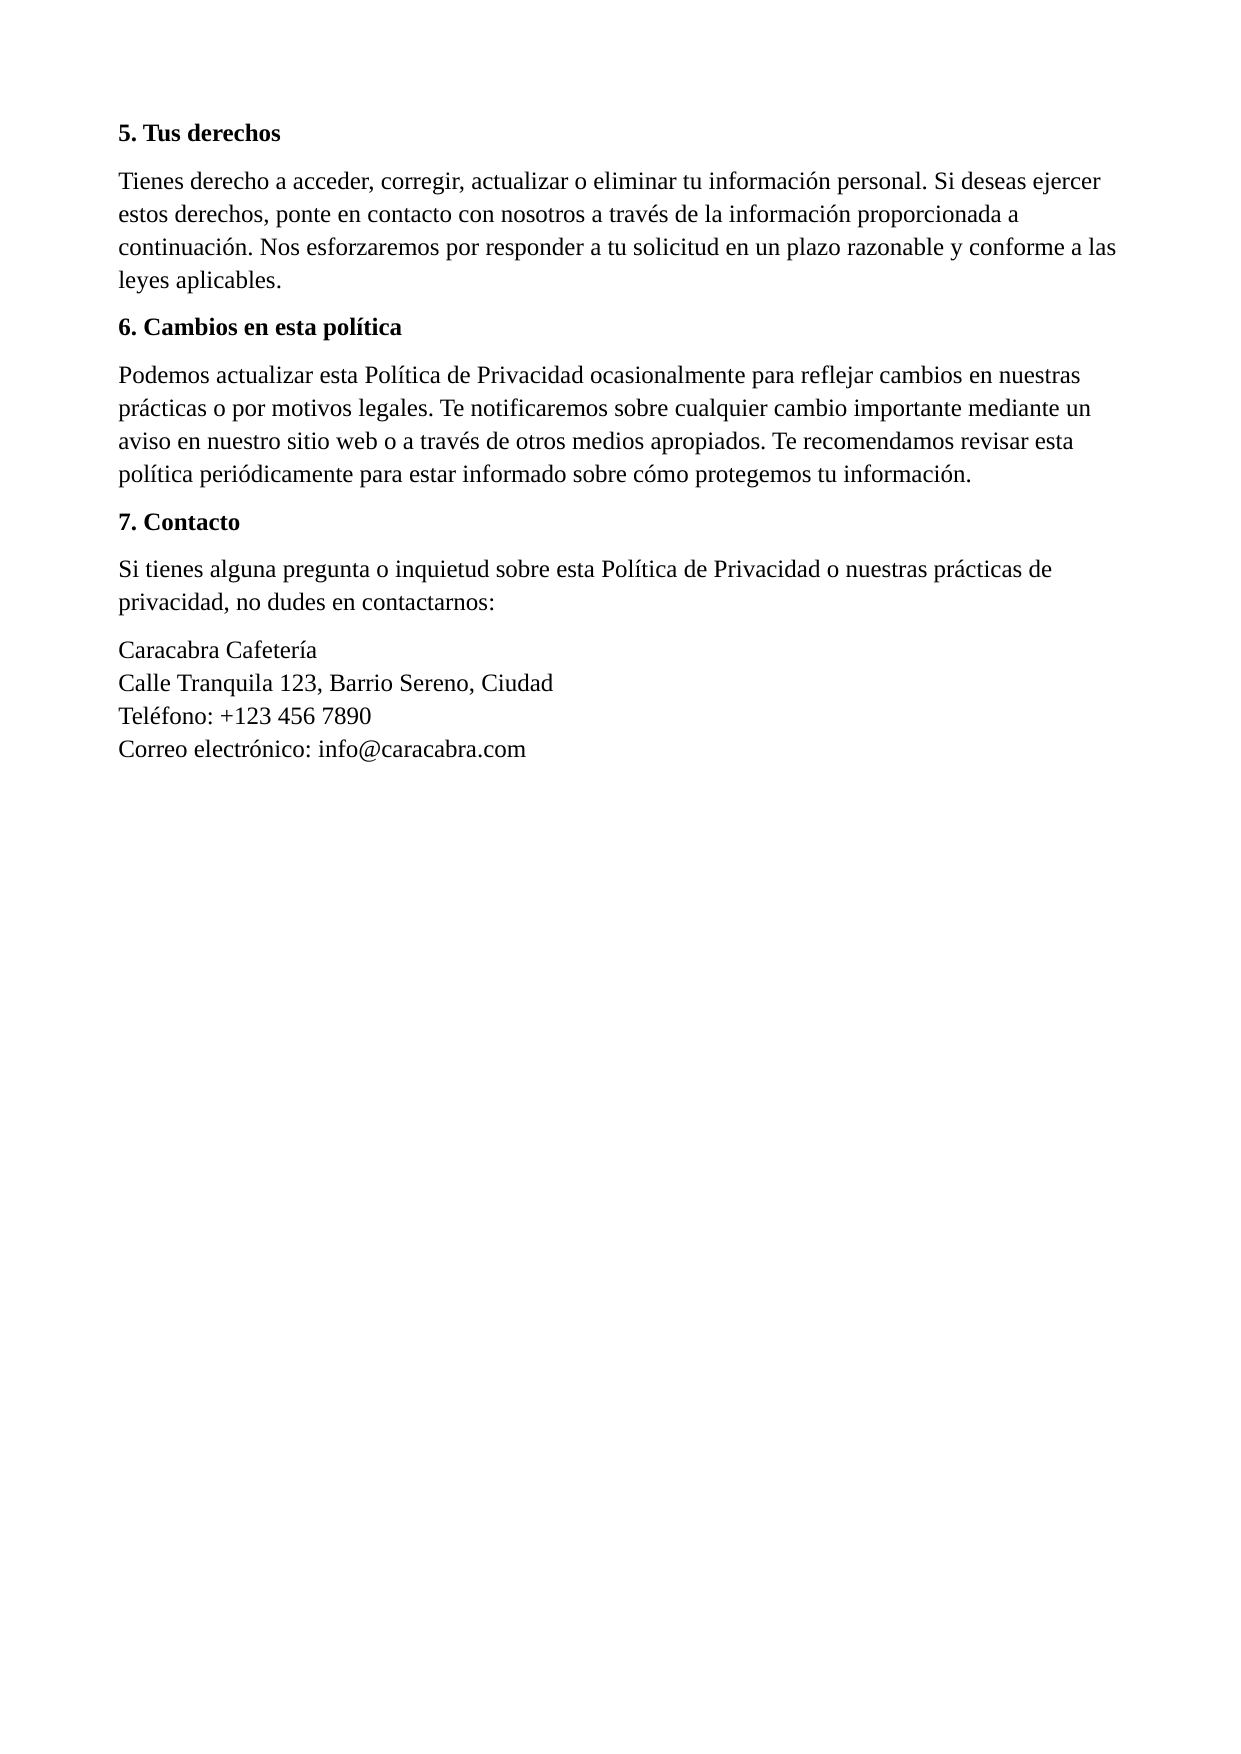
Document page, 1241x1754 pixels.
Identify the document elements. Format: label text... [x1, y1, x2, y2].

text Caracabra Cafetería Calle Tranquila 123, Barrio Sereno, Ciudad Teléfono: +123 456 7890 Correo electrónico: info@caracabra.com [118, 635, 1122, 763]
text 7. Contacto [118, 507, 1122, 535]
text Si tienes alguna pregunta o inquietud sobre esta Política de Privacidad o nuestras prácticas de privacidad, no dudes en contactarnos: [118, 554, 1122, 616]
text Podemos actualizar esta Política de Privacidad ocasionalmente para reflejar cambios en nuestras prácticas o por motivos legales. Te notificaremos sobre cualquier cambio importante mediante un aviso en nuestro sitio web o a través de otros medios apropiados. Te recomendamos revisar esta política periódicamente para estar informado sobre cómo protegemos tu información. [118, 360, 1122, 488]
text 6. Cambios en esta política [118, 312, 1122, 341]
text Tienes derecho a acceder, corregir, actualizar o eliminar tu información personal. Si deseas ejercer estos derechos, ponte en contacto con nosotros a través de la información proporcionada a continuación. Nos esforzaremos por responder a tu solicitud en un plazo razonable y conforme a las leyes aplicables. [118, 166, 1122, 293]
text 5. Tus derechos [118, 118, 1122, 147]
